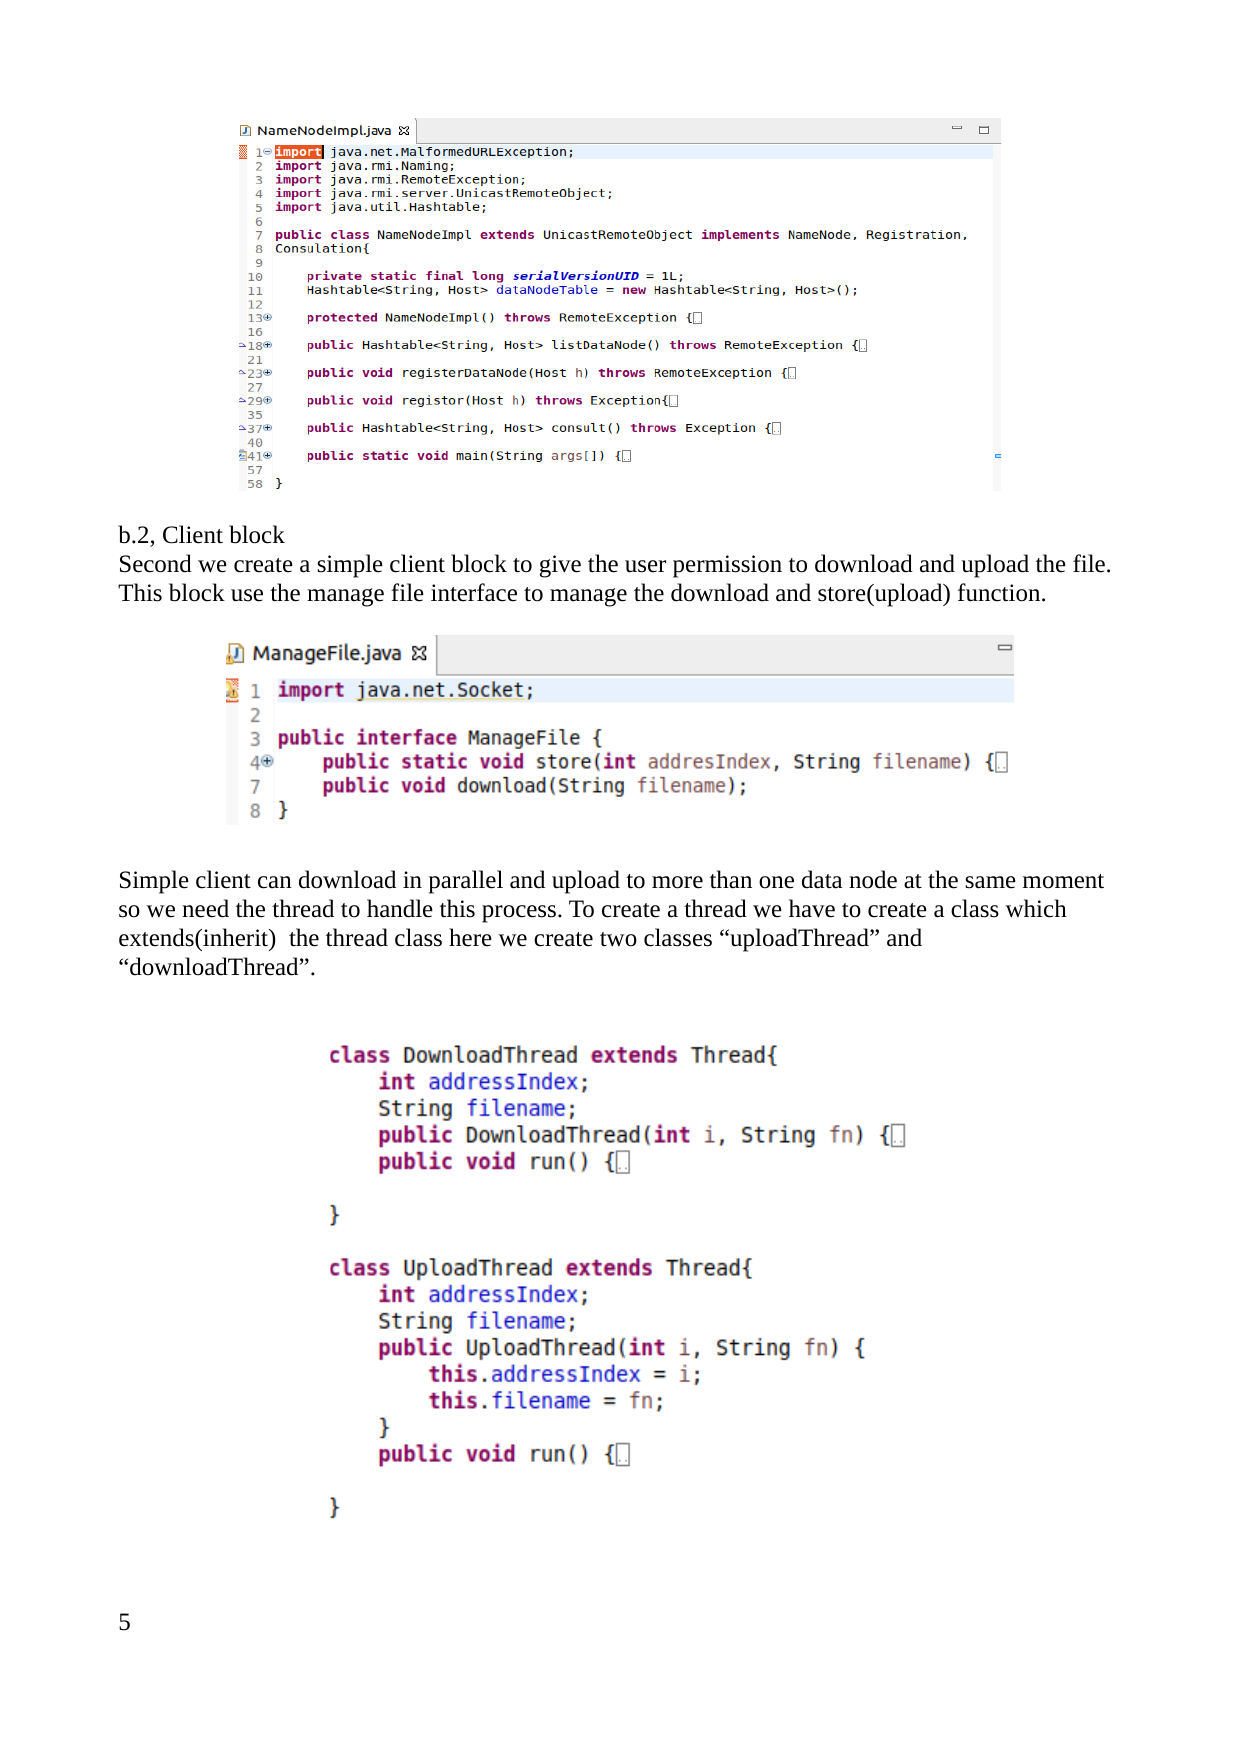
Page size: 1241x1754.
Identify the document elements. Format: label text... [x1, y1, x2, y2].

picture [226, 635, 1015, 825]
text Second we create a simple client block to give the user permission to download and upload the file. [118, 549, 1122, 578]
picture [330, 1038, 910, 1526]
text This block use the manage file interface to manage the download and store(upload) function. [118, 578, 1122, 607]
picture [239, 118, 1002, 491]
text Simple client can download in parallel and upload to more than one data node at the same moment so we need the thread to handle this process. To create a thread we have to create a class which extends(inherit) the thread class here we create two classes “uploadThread” and “downloadThread”. [118, 866, 1122, 981]
text b.2, Client block [118, 521, 1122, 549]
